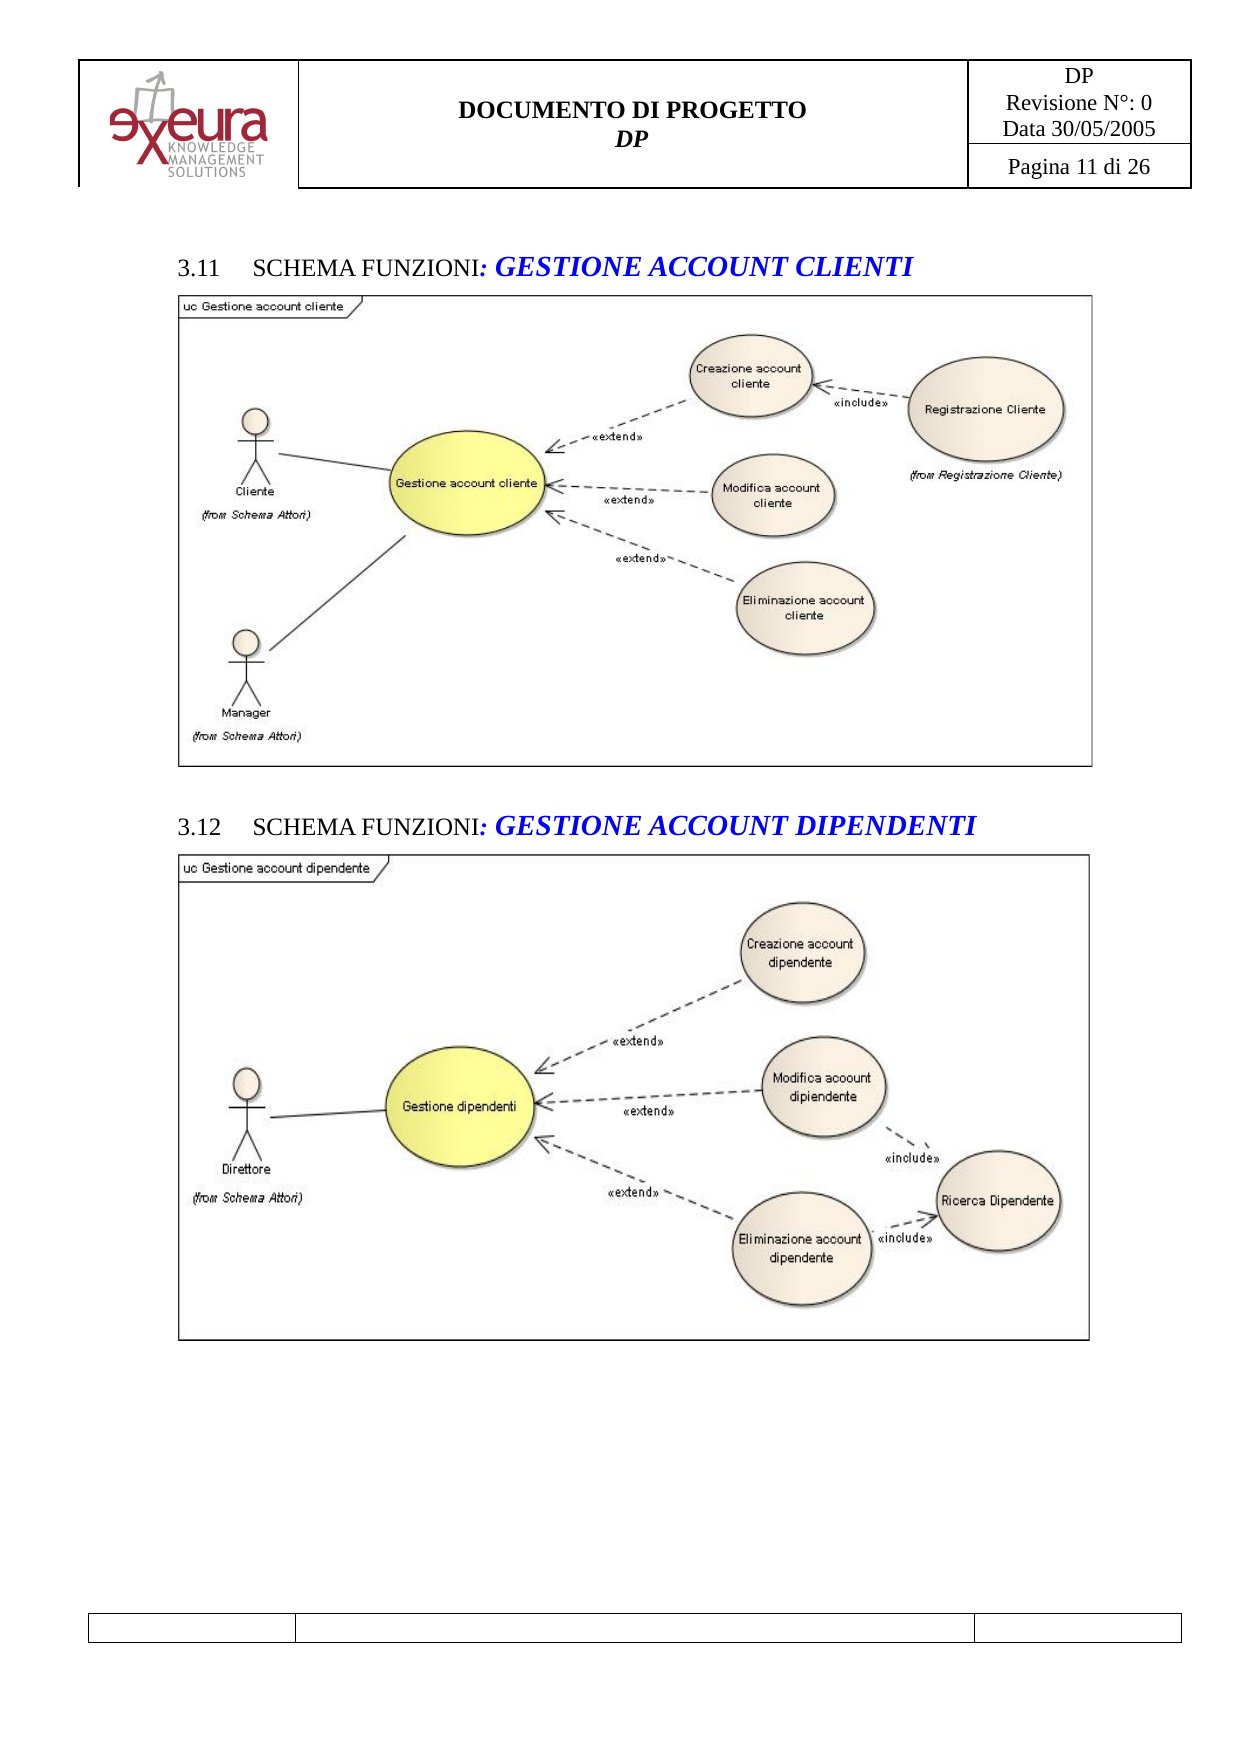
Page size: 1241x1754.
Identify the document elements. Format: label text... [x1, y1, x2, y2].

picture [177, 295, 1093, 767]
picture [109, 71, 268, 177]
list SCHEMA FUNZIONI: GESTIONE ACCOUNT DIPENDENTI [177, 808, 1092, 841]
picture [177, 853, 1090, 1341]
list SCHEMA FUNZIONI: GESTIONE ACCOUNT CLIENTI [177, 249, 1092, 282]
